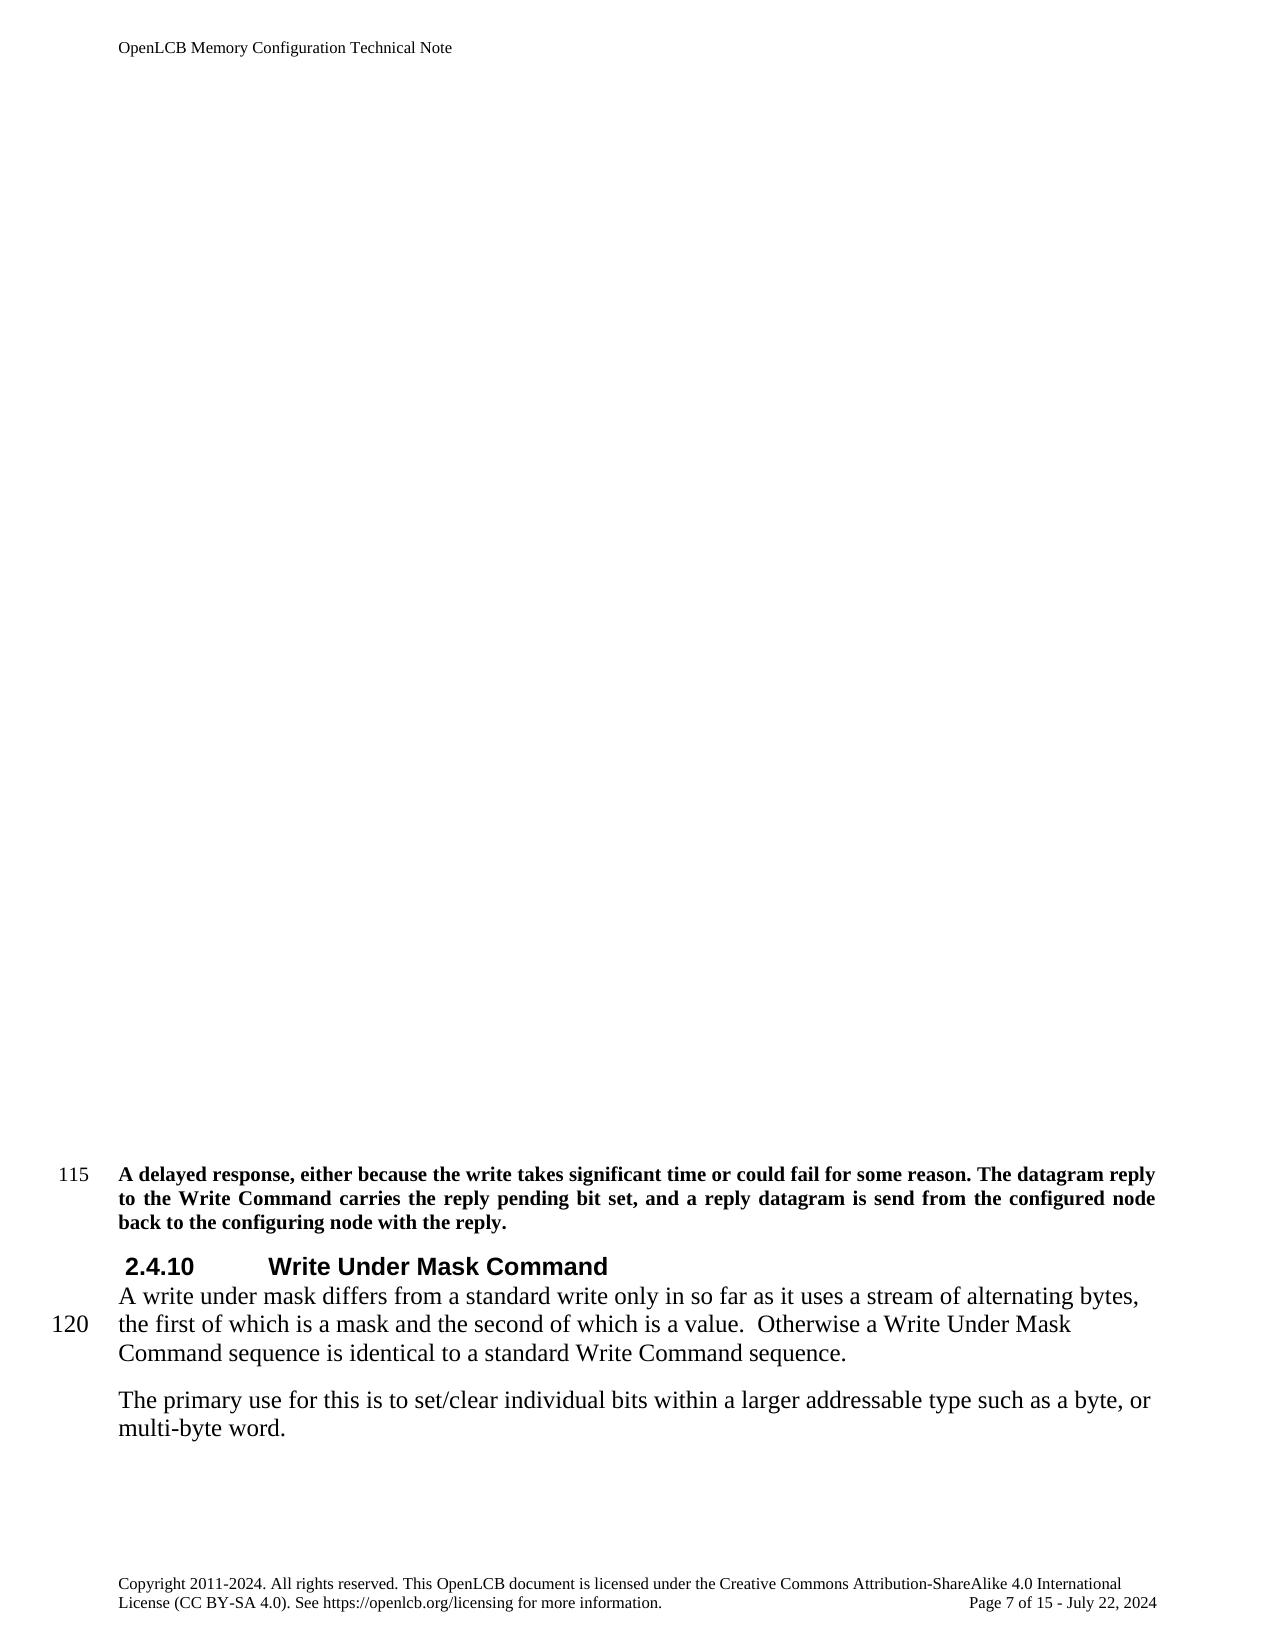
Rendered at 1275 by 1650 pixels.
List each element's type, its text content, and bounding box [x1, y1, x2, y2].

subtitle Write Under Mask Command [118, 1252, 1157, 1281]
text The primary use for this is to set/clear individual bits within a larger addressable type such as a byte, or multi-byte word. [118, 1385, 1157, 1442]
text A delayed response, either because the write takes significant time or could fail for some reason. The datagram reply to the Write Command carries the reply pending bit set, and a reply datagram is send from the configured node back to the configuring node with the reply. [118, 150, 1157, 1234]
text A write under mask differs from a standard write only in so far as it uses a stream of alternating bytes, the first of which is a mask and the second of which is a value. Otherwise a Write Under Mask Command sequence is identical to a standard Write Command sequence. [118, 1281, 1157, 1367]
